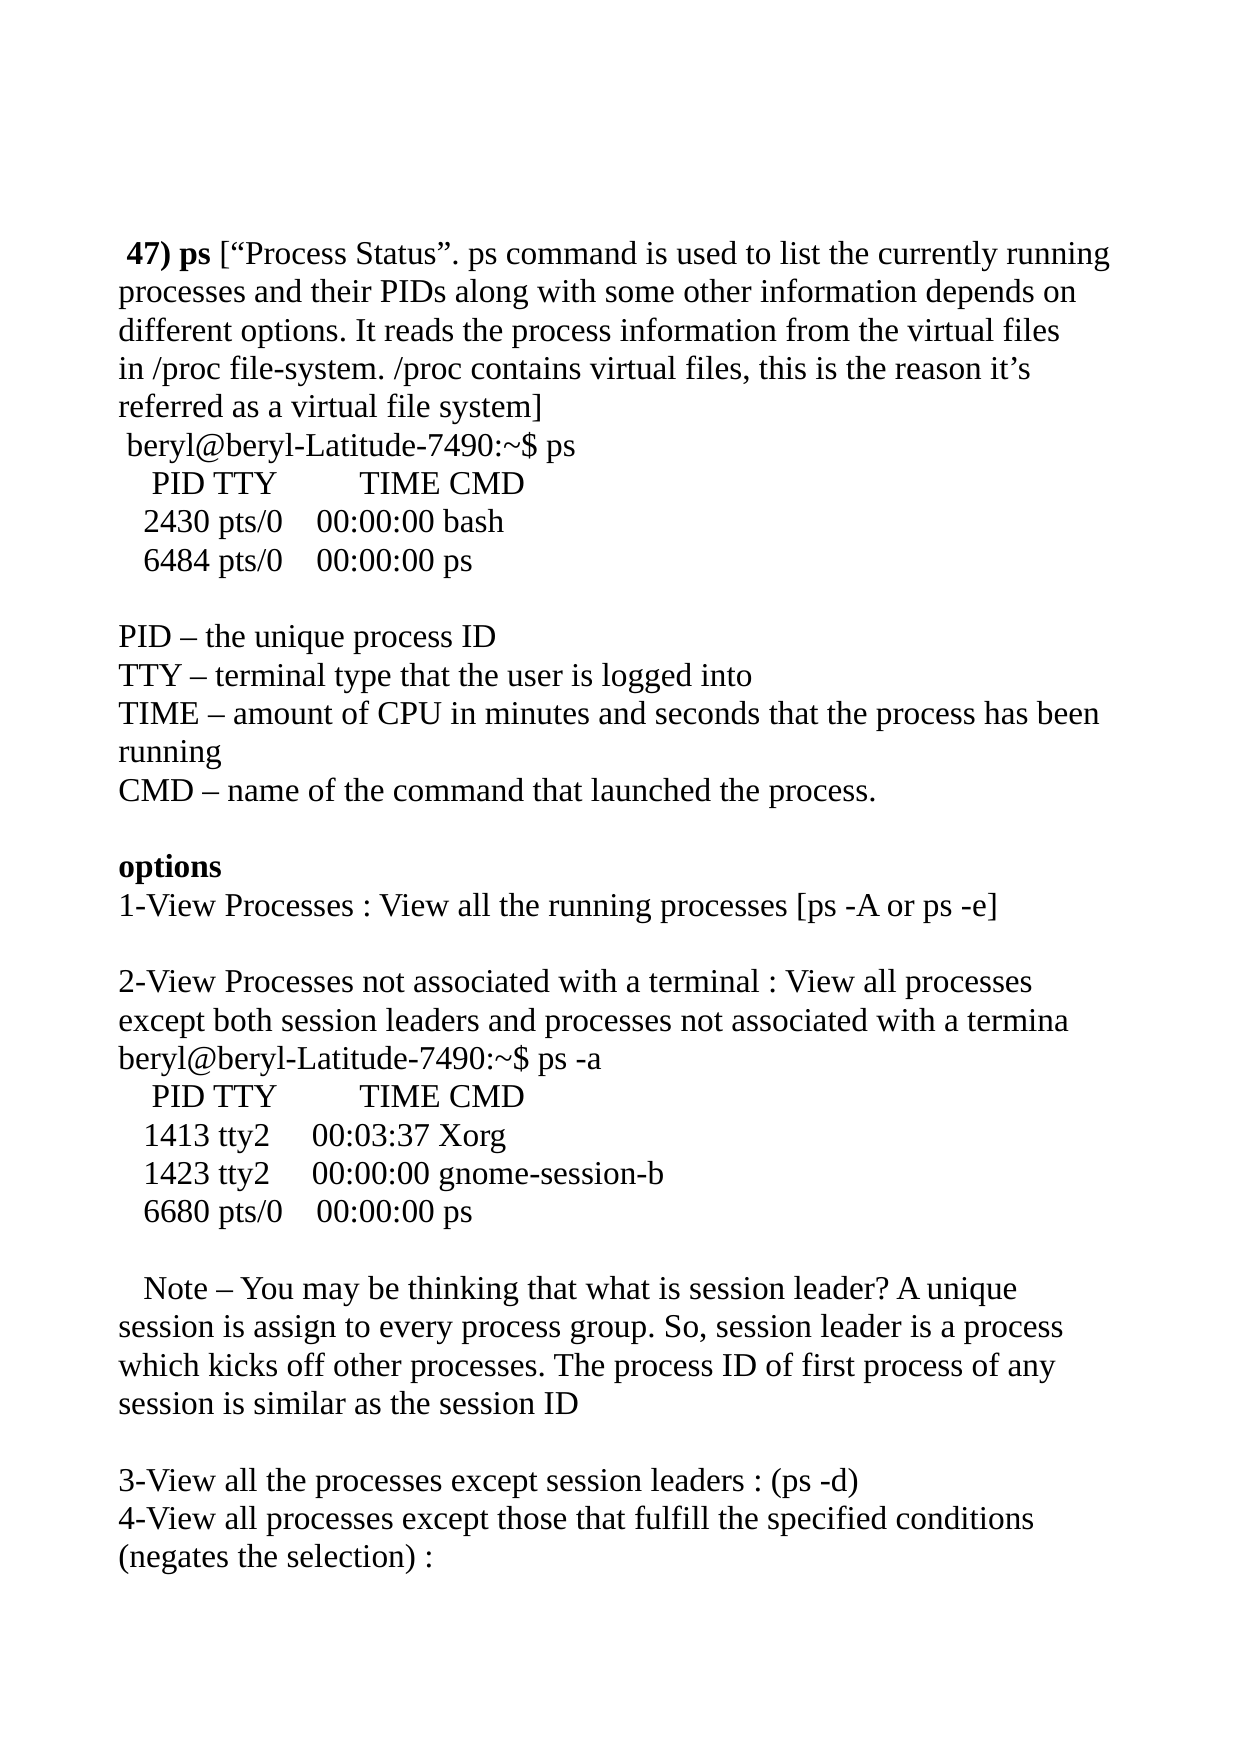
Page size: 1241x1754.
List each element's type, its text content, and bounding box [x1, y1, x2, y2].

text options [118, 846, 1122, 885]
text 2430 pts/0 00:00:00 bash [118, 501, 1122, 540]
text 47) ps [“Process Status”. ps command is used to list the currently running processes and their PIDs along with some other information depends on different options. It reads the process information from the virtual files in /proc file-system. /proc contains virtual files, this is the reason it’s referred as a virtual file system] [118, 233, 1122, 425]
text 6484 pts/0 00:00:00 ps [118, 540, 1122, 578]
text CMD – name of the command that launched the process. [118, 770, 1122, 808]
text PID TTY TIME CMD [118, 463, 1122, 501]
text 1423 tty2 00:00:00 gnome-session-b [118, 1153, 1122, 1191]
text 1-View Processes : View all the running processes [ps -A or ps -e] [118, 885, 1122, 923]
text TIME – amount of CPU in minutes and seconds that the process has been running [118, 693, 1122, 770]
text beryl@beryl-Latitude-7490:~$ ps -a [118, 1038, 1122, 1076]
text 6680 pts/0 00:00:00 ps [118, 1191, 1122, 1230]
text 3-View all the processes except session leaders : (ps -d) [118, 1460, 1122, 1498]
text Note – You may be thinking that what is session leader? A unique session is assign to every process group. So, session leader is a process which kicks off other processes. The process ID of first process of any session is similar as the session ID [118, 1268, 1122, 1421]
text PID – the unique process ID [118, 616, 1122, 655]
text 4-View all processes except those that fulfill the specified conditions (negates the selection) : [118, 1498, 1122, 1575]
text TTY – terminal type that the user is logged into [118, 655, 1122, 693]
text 1413 tty2 00:03:37 Xorg [118, 1115, 1122, 1153]
text beryl@beryl-Latitude-7490:~$ ps [118, 425, 1122, 463]
text PID TTY TIME CMD [118, 1076, 1122, 1115]
text 2-View Processes not associated with a terminal : View all processes except both session leaders and processes not associated with a termina [118, 961, 1122, 1038]
